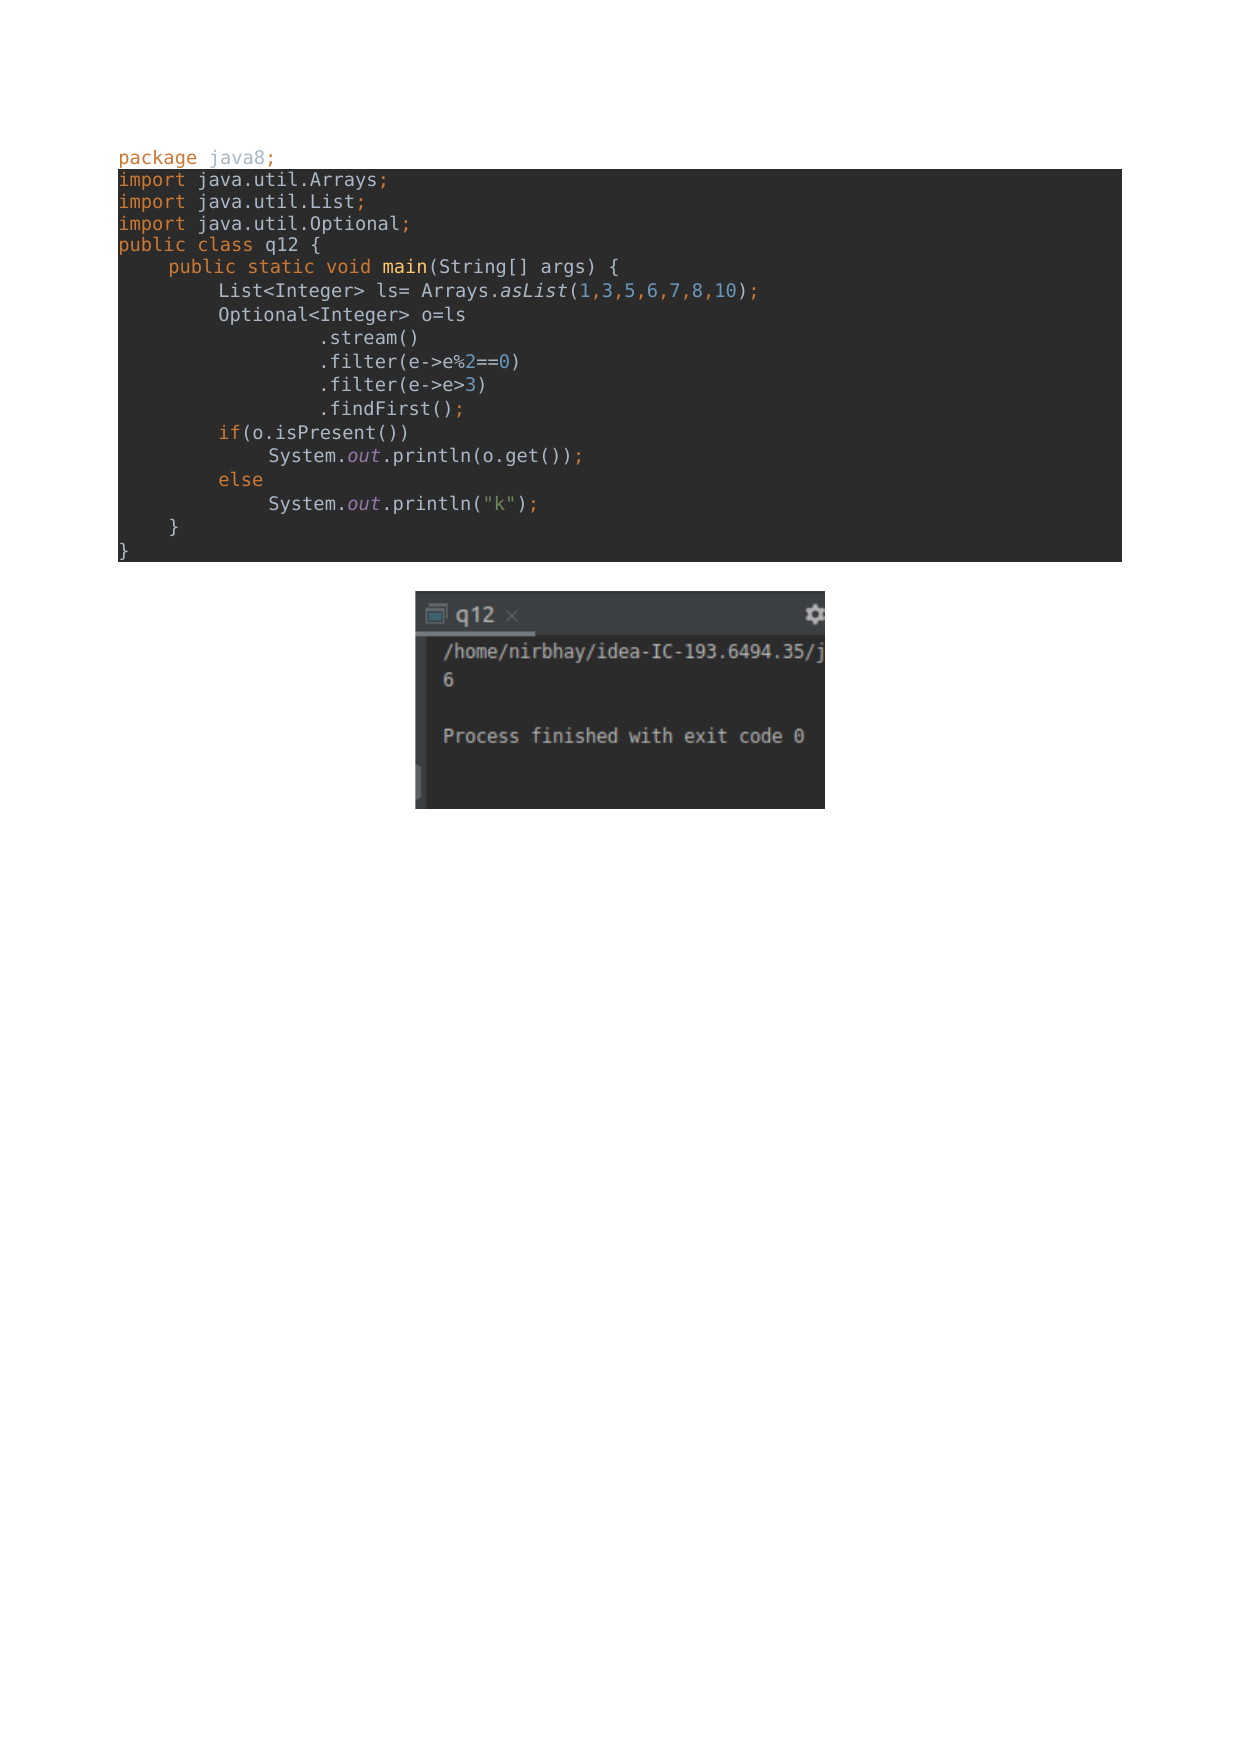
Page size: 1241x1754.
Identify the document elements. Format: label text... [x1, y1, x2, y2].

text import java.util.Optional; [118, 212, 1122, 234]
text System.out.println("k"); [118, 493, 1122, 516]
text import java.util.Arrays; [118, 169, 1122, 191]
text public class q12 { [118, 234, 1122, 256]
text .filter(e->e%2==0) [118, 351, 1122, 374]
text } [118, 540, 1122, 562]
text public static void main(String[] args) { [118, 256, 1122, 280]
text List<Integer> ls= Arrays.asList(1,3,5,6,7,8,10); [118, 280, 1122, 303]
text .findFirst(); [118, 398, 1122, 422]
text import java.util.List; [118, 191, 1122, 212]
text } [118, 516, 1122, 540]
text System.out.println(o.get()); [118, 445, 1122, 469]
picture [415, 591, 825, 809]
text .stream() [118, 327, 1122, 351]
text Optional<Integer> o=ls [118, 303, 1122, 327]
text else [118, 469, 1122, 493]
text package java8; [118, 147, 1122, 169]
text if(o.isPresent()) [118, 422, 1122, 445]
text .filter(e->e>3) [118, 374, 1122, 398]
